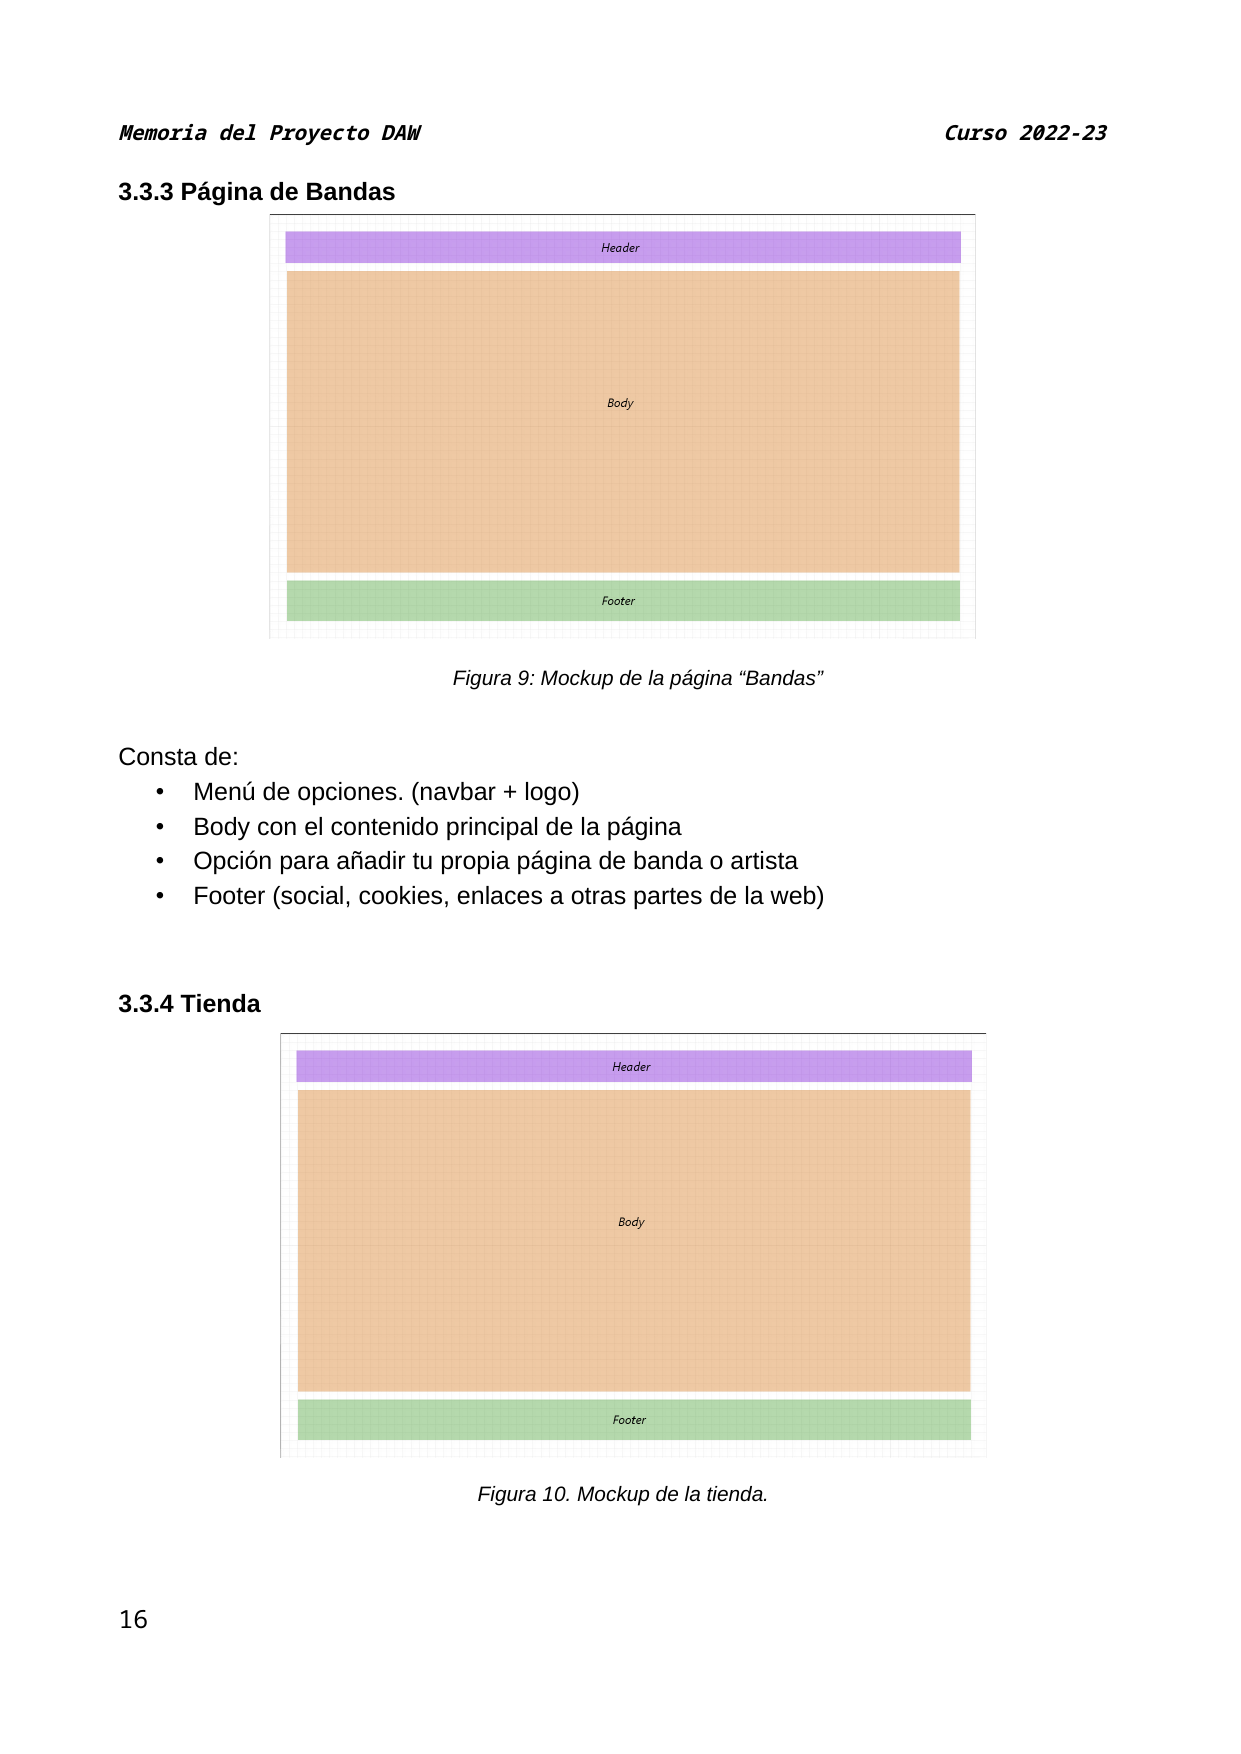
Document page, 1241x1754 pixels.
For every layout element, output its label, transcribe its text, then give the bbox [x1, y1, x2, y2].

list Menú de opciones. (navbar + logo) [156, 777, 1122, 806]
list Opción para añadir tu propia página de banda o artista [156, 846, 1122, 875]
text Consta de: [118, 742, 1122, 771]
list Footer (social, cookies, enlaces a otras partes de la web) [156, 881, 1122, 909]
list Body con el contenido principal de la página [156, 811, 1122, 840]
picture [280, 1033, 987, 1458]
subtitle 3.3.4 Tienda [118, 989, 1122, 1018]
text 3.3.3 Página de Bandas [118, 177, 1122, 206]
picture [269, 214, 976, 639]
